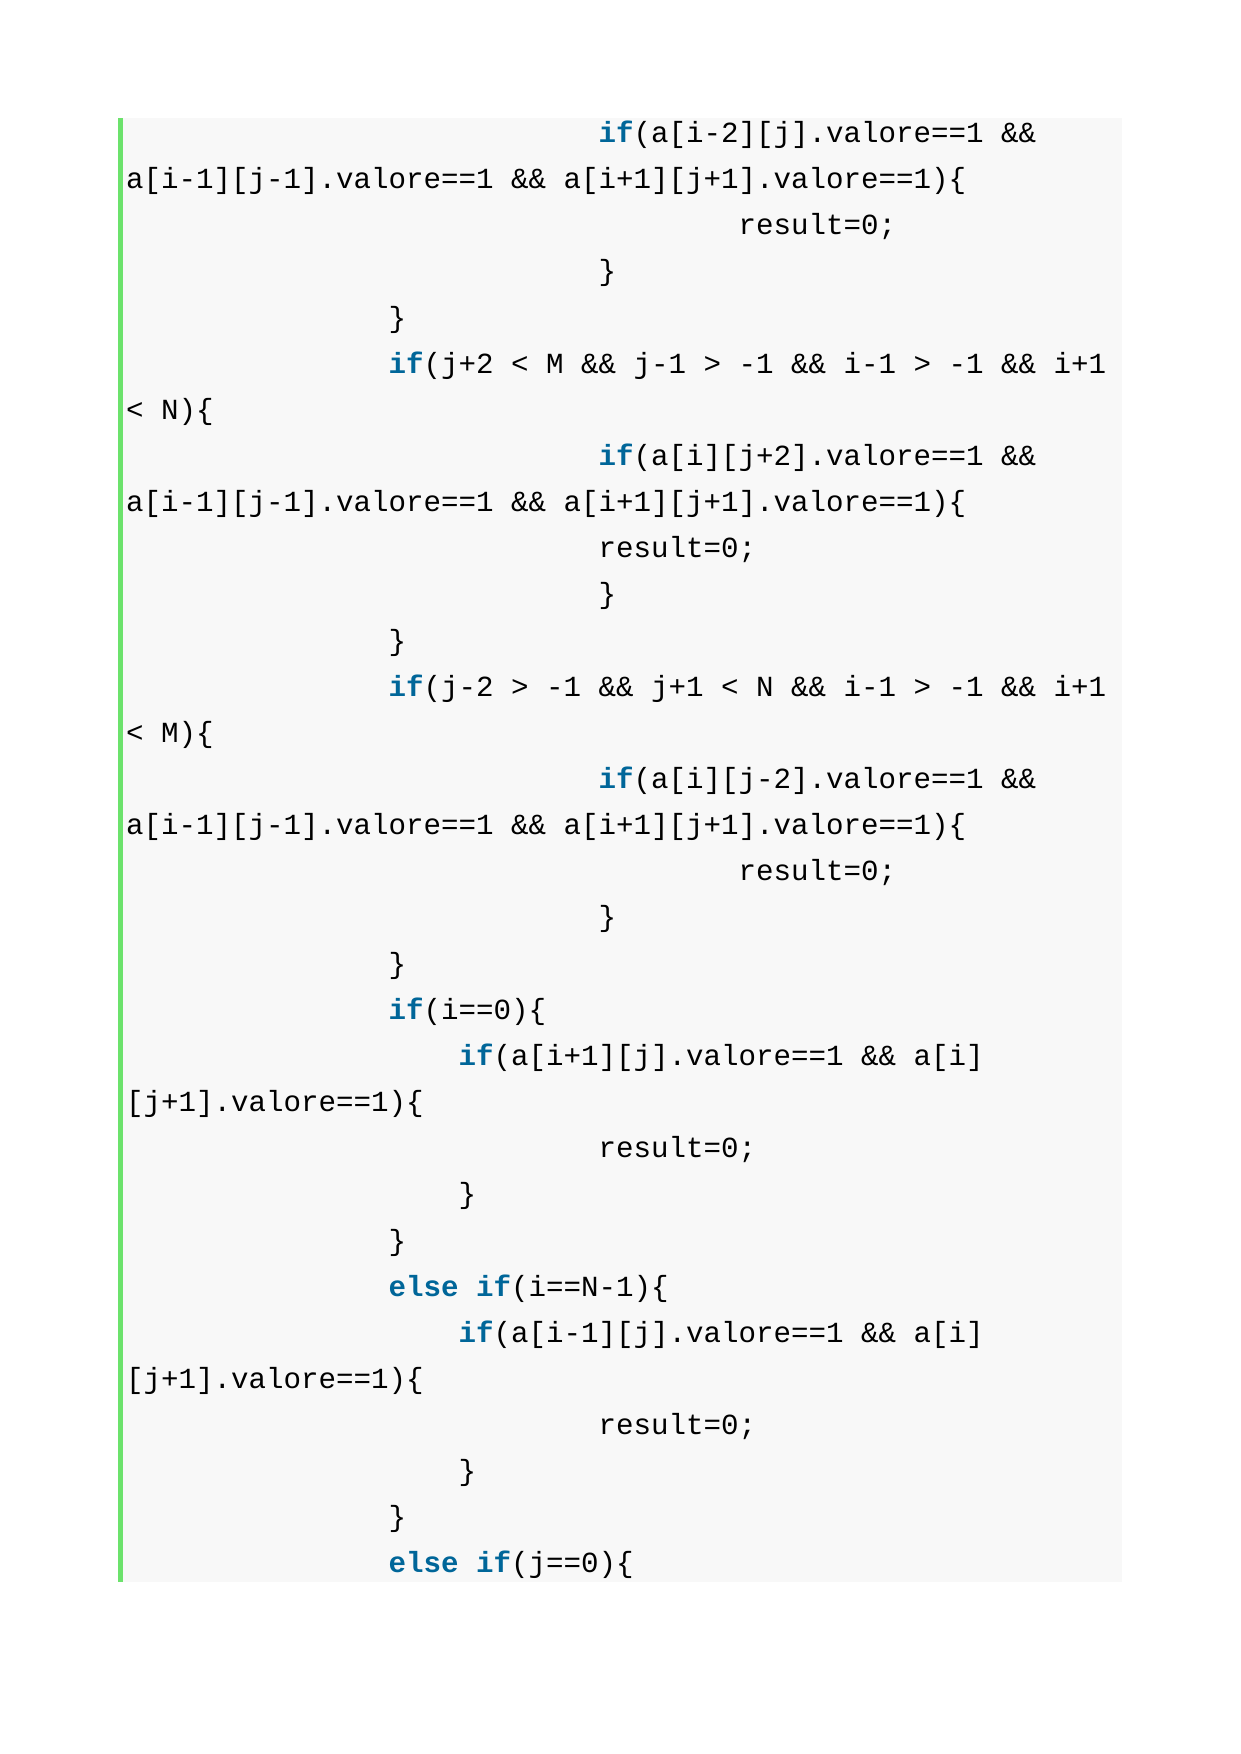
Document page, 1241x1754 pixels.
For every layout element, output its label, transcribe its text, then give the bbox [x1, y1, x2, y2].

text } [123, 579, 1122, 613]
text if(a[i+1][j].valore==1 && a[i][j+1].valore==1){ [123, 1041, 1122, 1120]
text result=0; [123, 1410, 1122, 1443]
text } [123, 1179, 1122, 1212]
text result=0; [123, 856, 1122, 889]
text if(a[i][j-2].valore==1 && a[i-1][j-1].valore==1 && a[i+1][j+1].valore==1){ [123, 764, 1122, 843]
text } [123, 1502, 1122, 1536]
text } [123, 257, 1122, 289]
text else if(j==0){ [123, 1549, 1122, 1582]
text if(i==0){ [123, 995, 1122, 1028]
text } [123, 1226, 1122, 1259]
text result=0; [123, 1133, 1122, 1166]
text } [123, 949, 1122, 982]
text } [123, 903, 1122, 936]
text else if(i==N-1){ [123, 1272, 1122, 1305]
text } [123, 626, 1122, 659]
text result=0; [123, 210, 1122, 243]
text } [123, 1456, 1122, 1489]
text if(a[i-2][j].valore==1 && a[i-1][j-1].valore==1 && a[i+1][j+1].valore==1){ [123, 118, 1122, 197]
text if(j+2 < M && j-1 > -1 && i-1 > -1 && i+1 < N){ [123, 349, 1122, 428]
text if(a[i-1][j].valore==1 && a[i][j+1].valore==1){ [123, 1318, 1122, 1397]
text } [123, 303, 1122, 336]
text if(a[i][j+2].valore==1 && a[i-1][j-1].valore==1 && a[i+1][j+1].valore==1){ [123, 441, 1122, 520]
text if(j-2 > -1 && j+1 < N && i-1 > -1 && i+1 < M){ [123, 672, 1122, 751]
text result=0; [123, 533, 1122, 566]
